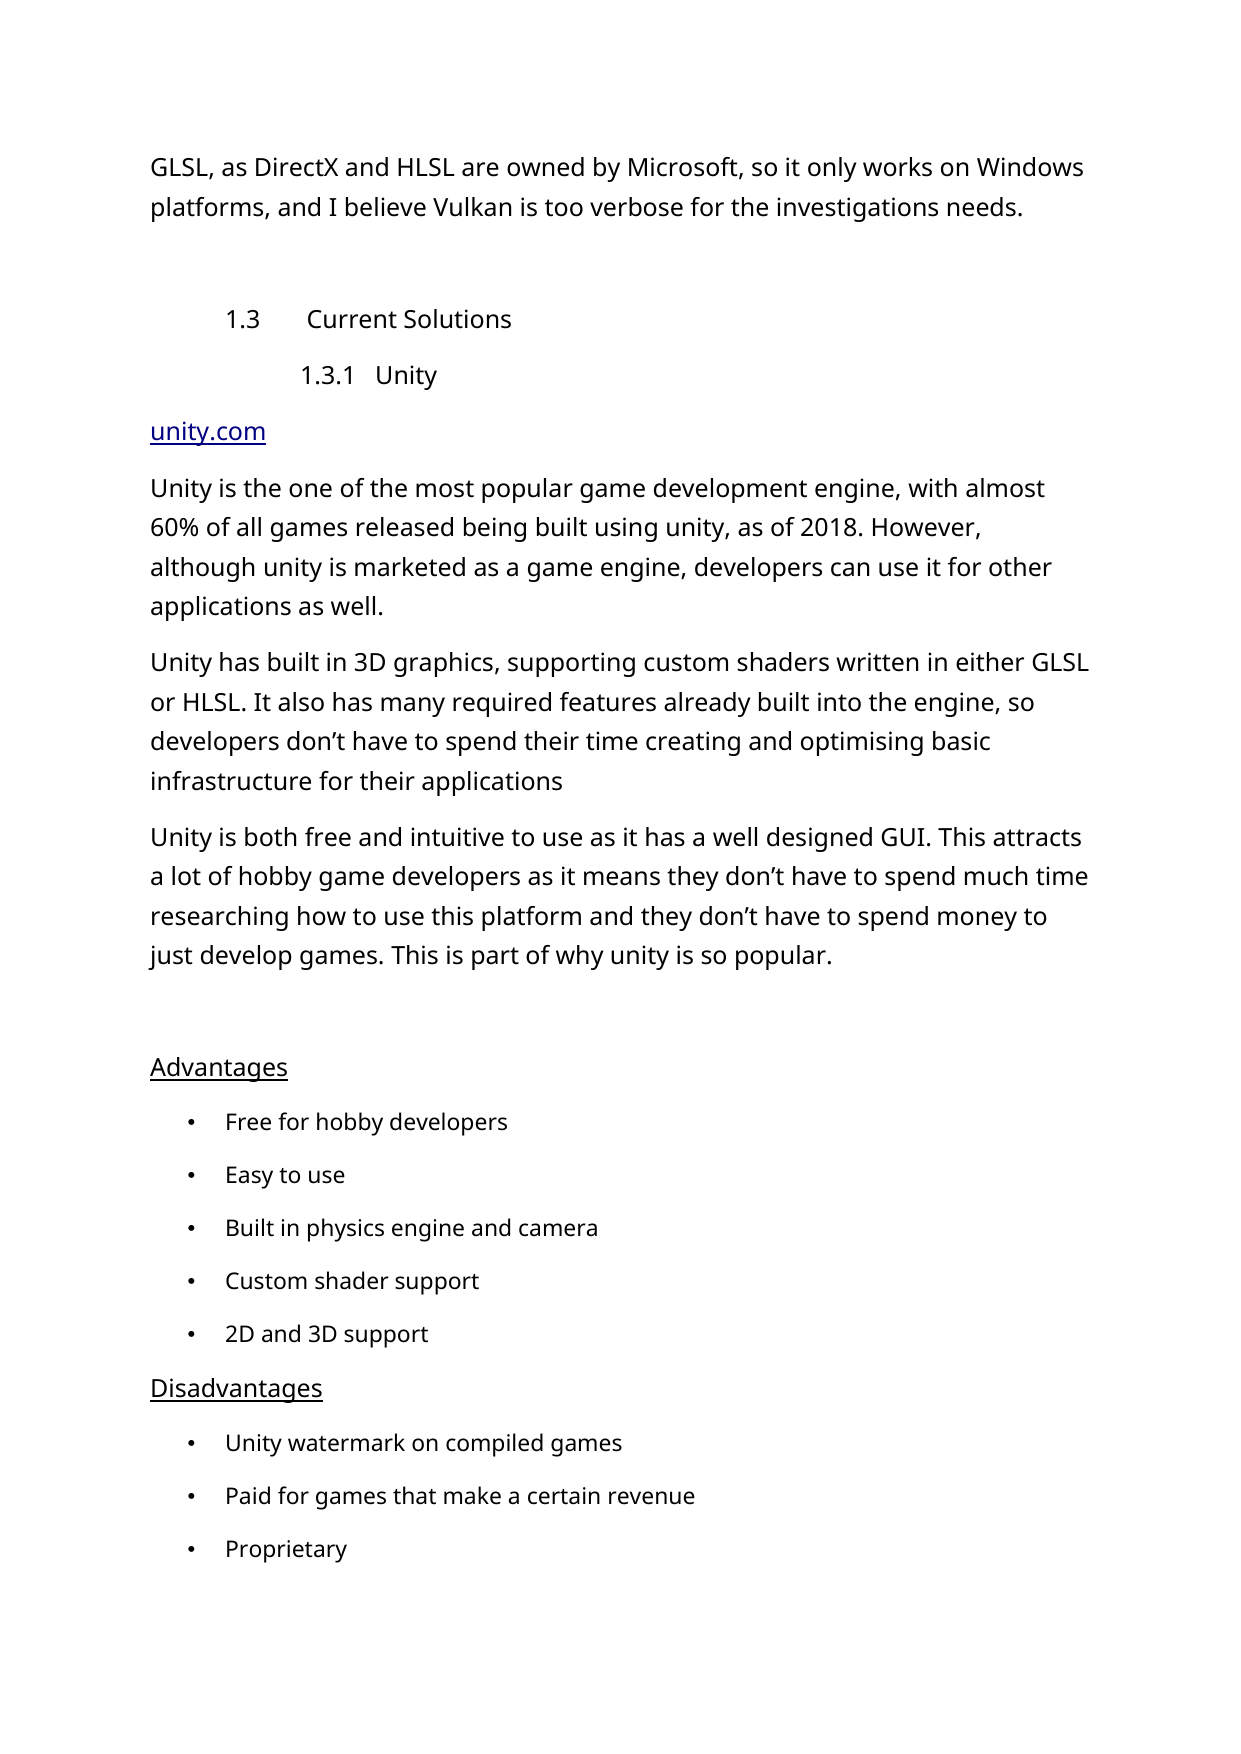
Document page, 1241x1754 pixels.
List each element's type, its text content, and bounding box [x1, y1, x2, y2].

list Easy to use [187, 1159, 1090, 1190]
text GLSL, as DirectX and HLSL are owned by Microsoft, so it only works on Windows platforms, and I believe Vulkan is too verbose for the investigations needs. [150, 150, 1090, 223]
list 2D and 3D support [187, 1318, 1090, 1349]
text Unity is the one of the most popular game development engine, with almost 60% of all games released being built using unity, as of 2018. However, although unity is marketed as a game engine, developers can use it for other applications as well. [150, 470, 1090, 623]
list Proprietary [187, 1533, 1090, 1564]
list Free for hobby developers [187, 1106, 1090, 1137]
text Disadvantages [150, 1371, 1090, 1405]
text unity.com [150, 414, 1090, 448]
text Unity is both free and intuitive to use as it has a well designed GUI. This attracts a lot of hobby game developers as it means they don’t have to spend much time researching how to use this platform and they don’t have to spend money to just develop games. This is part of why unity is so popular. [150, 819, 1090, 972]
text 1.3.1 Unity [150, 358, 1090, 392]
list Unity watermark on compiled games [187, 1427, 1090, 1458]
list Custom shader support [187, 1265, 1090, 1296]
text Advantages [150, 1050, 1090, 1084]
list Paid for games that make a certain revenue [187, 1480, 1090, 1511]
text 1.3 Current Solutions [150, 302, 1090, 336]
list Built in physics engine and camera [187, 1212, 1090, 1243]
text Unity has built in 3D graphics, supporting custom shaders written in either GLSL or HLSL. It also has many required features already built into the engine, so developers don’t have to spend their time creating and optimising basic infrastructure for their applications [150, 645, 1090, 797]
